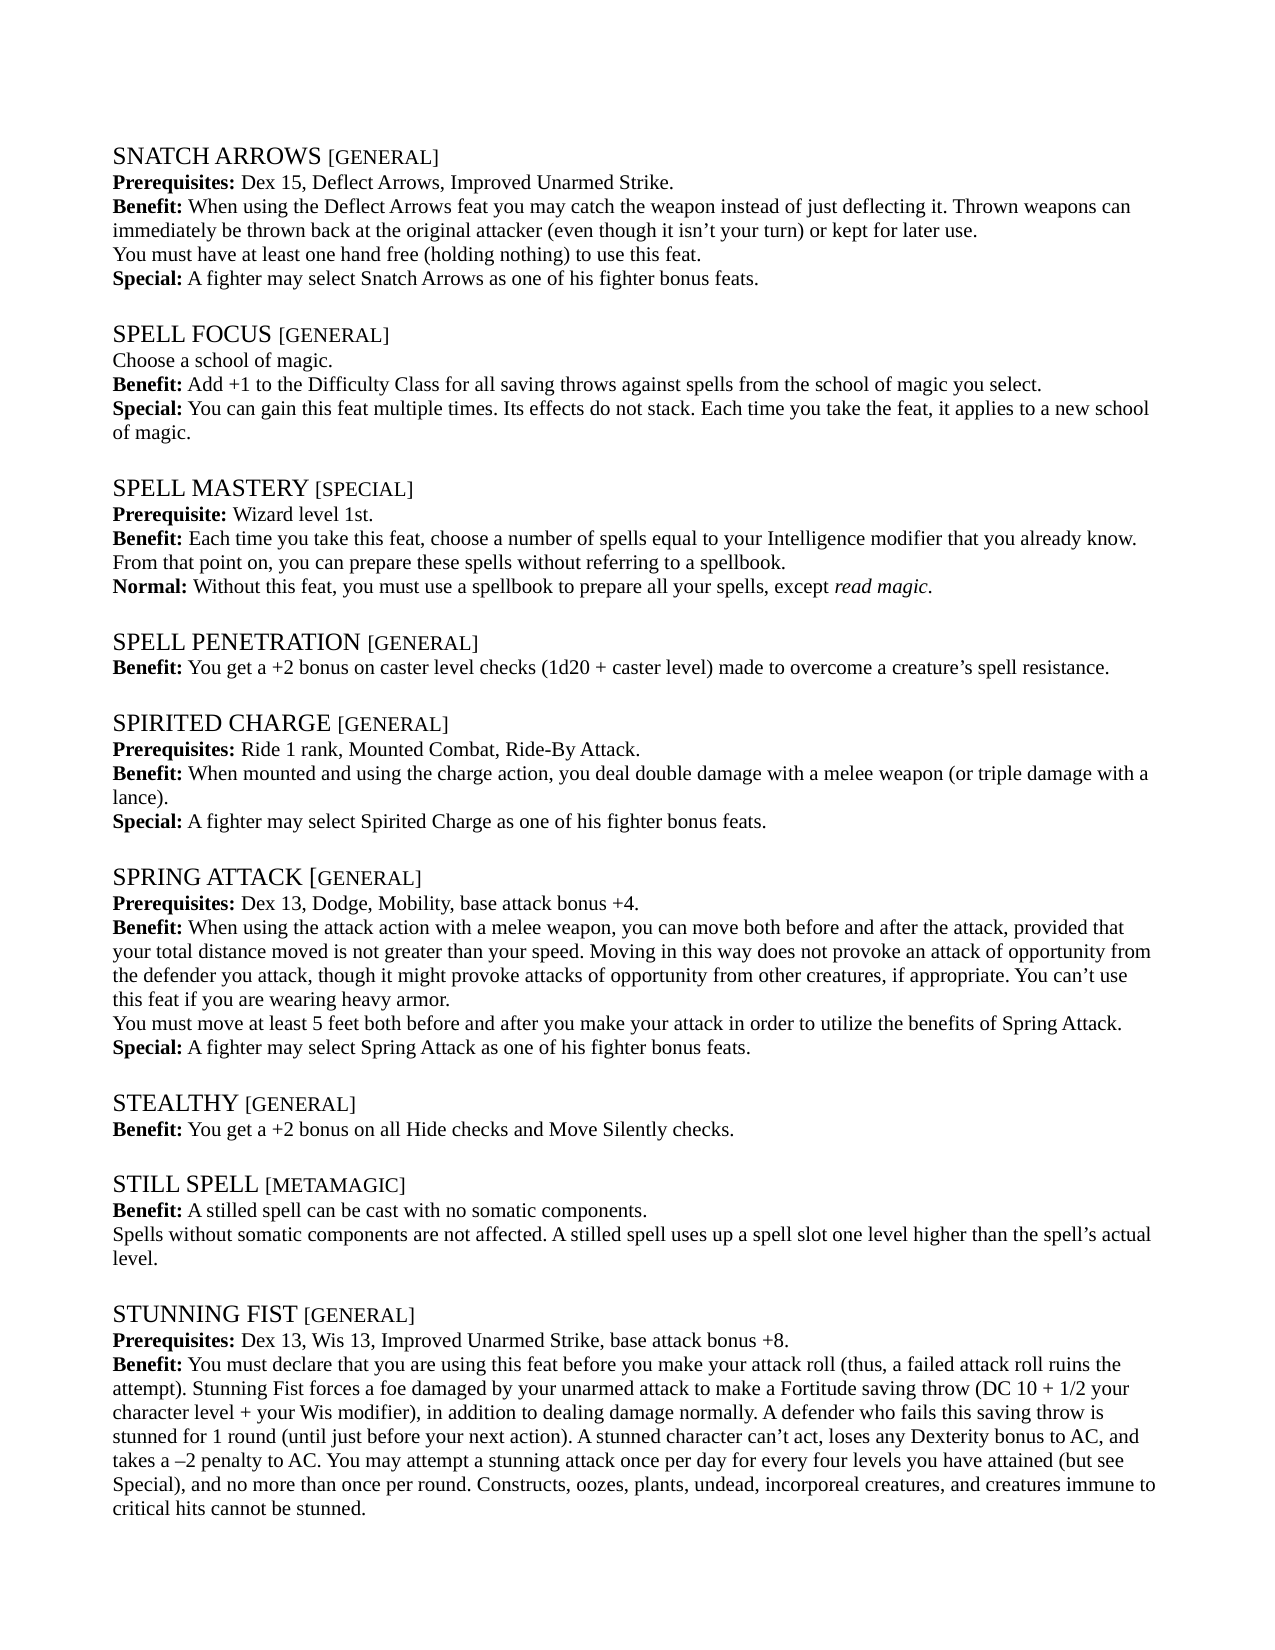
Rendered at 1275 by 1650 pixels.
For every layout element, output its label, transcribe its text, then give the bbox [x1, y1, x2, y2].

text Special: You can gain this feat multiple times. Its effects do not stack. Each time you take the feat, it applies to a new school of magic. [112, 396, 1162, 444]
text SPELL FOCUS [GENERAL] [112, 319, 1162, 348]
text SPELL PENETRATION [GENERAL] [112, 627, 1162, 655]
text Benefit: You get a +2 bonus on caster level checks (1d20 + caster level) made to overcome a creature’s spell resistance. [112, 655, 1162, 679]
text Prerequisites: Dex 15, Deflect Arrows, Improved Unarmed Strike. [112, 170, 1162, 194]
text Benefit: A stilled spell can be cast with no somatic components. [112, 1198, 1162, 1222]
text You must have at least one hand free (holding nothing) to use this feat. [112, 242, 1162, 266]
text Benefit: You must declare that you are using this feat before you make your attack roll (thus, a failed attack roll ruins the attempt). Stunning Fist forces a foe damaged by your unarmed attack to make a Fortitude saving throw (DC 10 + 1/2 your character level + your Wis modifier), in addition to dealing damage normally. A defender who fails this saving throw is stunned for 1 round (until just before your next action). A stunned character can’t act, loses any Dexterity bonus to AC, and takes a –2 penalty to AC. You may attempt a stunning attack once per day for every four levels you have attained (but see Special), and no more than once per round. Constructs, oozes, plants, undead, incorporeal creatures, and creatures immune to critical hits cannot be stunned. [112, 1352, 1162, 1520]
text Special: A fighter may select Spring Attack as one of his fighter bonus feats. [112, 1035, 1162, 1059]
text Benefit: You get a +2 bonus on all Hide checks and Move Silently checks. [112, 1117, 1162, 1141]
text You must move at least 5 feet both before and after you make your attack in order to utilize the benefits of Spring Attack. [112, 1011, 1162, 1035]
text Prerequisites: Ride 1 rank, Mounted Combat, Ride-By Attack. [112, 737, 1162, 761]
text Benefit: When using the Deflect Arrows feat you may catch the weapon instead of just deflecting it. Thrown weapons can immediately be thrown back at the original attacker (even though it isn’t your turn) or kept for later use. [112, 194, 1162, 242]
text STEALTHY [GENERAL] [112, 1088, 1162, 1117]
text SPRING ATTACK [GENERAL] [112, 862, 1162, 891]
text Normal: Without this feat, you must use a spellbook to prepare all your spells, except read magic. [112, 574, 1162, 598]
text Spells without somatic components are not affected. A stilled spell uses up a spell slot one level higher than the spell’s actual level. [112, 1222, 1162, 1270]
text SPIRITED CHARGE [GENERAL] [112, 708, 1162, 737]
text Special: A fighter may select Snatch Arrows as one of his fighter bonus feats. [112, 266, 1162, 290]
text Prerequisites: Dex 13, Wis 13, Improved Unarmed Strike, base attack bonus +8. [112, 1328, 1162, 1352]
text STILL SPELL [METAMAGIC] [112, 1169, 1162, 1198]
text Prerequisites: Dex 13, Dodge, Mobility, base attack bonus +4. [112, 891, 1162, 915]
text STUNNING FIST [GENERAL] [112, 1299, 1162, 1328]
text Benefit: When using the attack action with a melee weapon, you can move both before and after the attack, provided that your total distance moved is not greater than your speed. Moving in this way does not provoke an attack of opportunity from the defender you attack, though it might provoke attacks of opportunity from other creatures, if appropriate. You can’t use this feat if you are wearing heavy armor. [112, 915, 1162, 1011]
text Benefit: When mounted and using the charge action, you deal double damage with a melee weapon (or triple damage with a lance). [112, 761, 1162, 809]
text SNATCH ARROWS [GENERAL] [112, 141, 1162, 170]
text SPELL MASTERY [SPECIAL] [112, 473, 1162, 502]
text Special: A fighter may select Spirited Charge as one of his fighter bonus feats. [112, 809, 1162, 833]
text Benefit: Add +1 to the Difficulty Class for all saving throws against spells from the school of magic you select. [112, 372, 1162, 396]
text Benefit: Each time you take this feat, choose a number of spells equal to your Intelligence modifier that you already know. From that point on, you can prepare these spells without referring to a spellbook. [112, 526, 1162, 574]
text Prerequisite: Wizard level 1st. [112, 502, 1162, 526]
text Choose a school of magic. [112, 348, 1162, 372]
